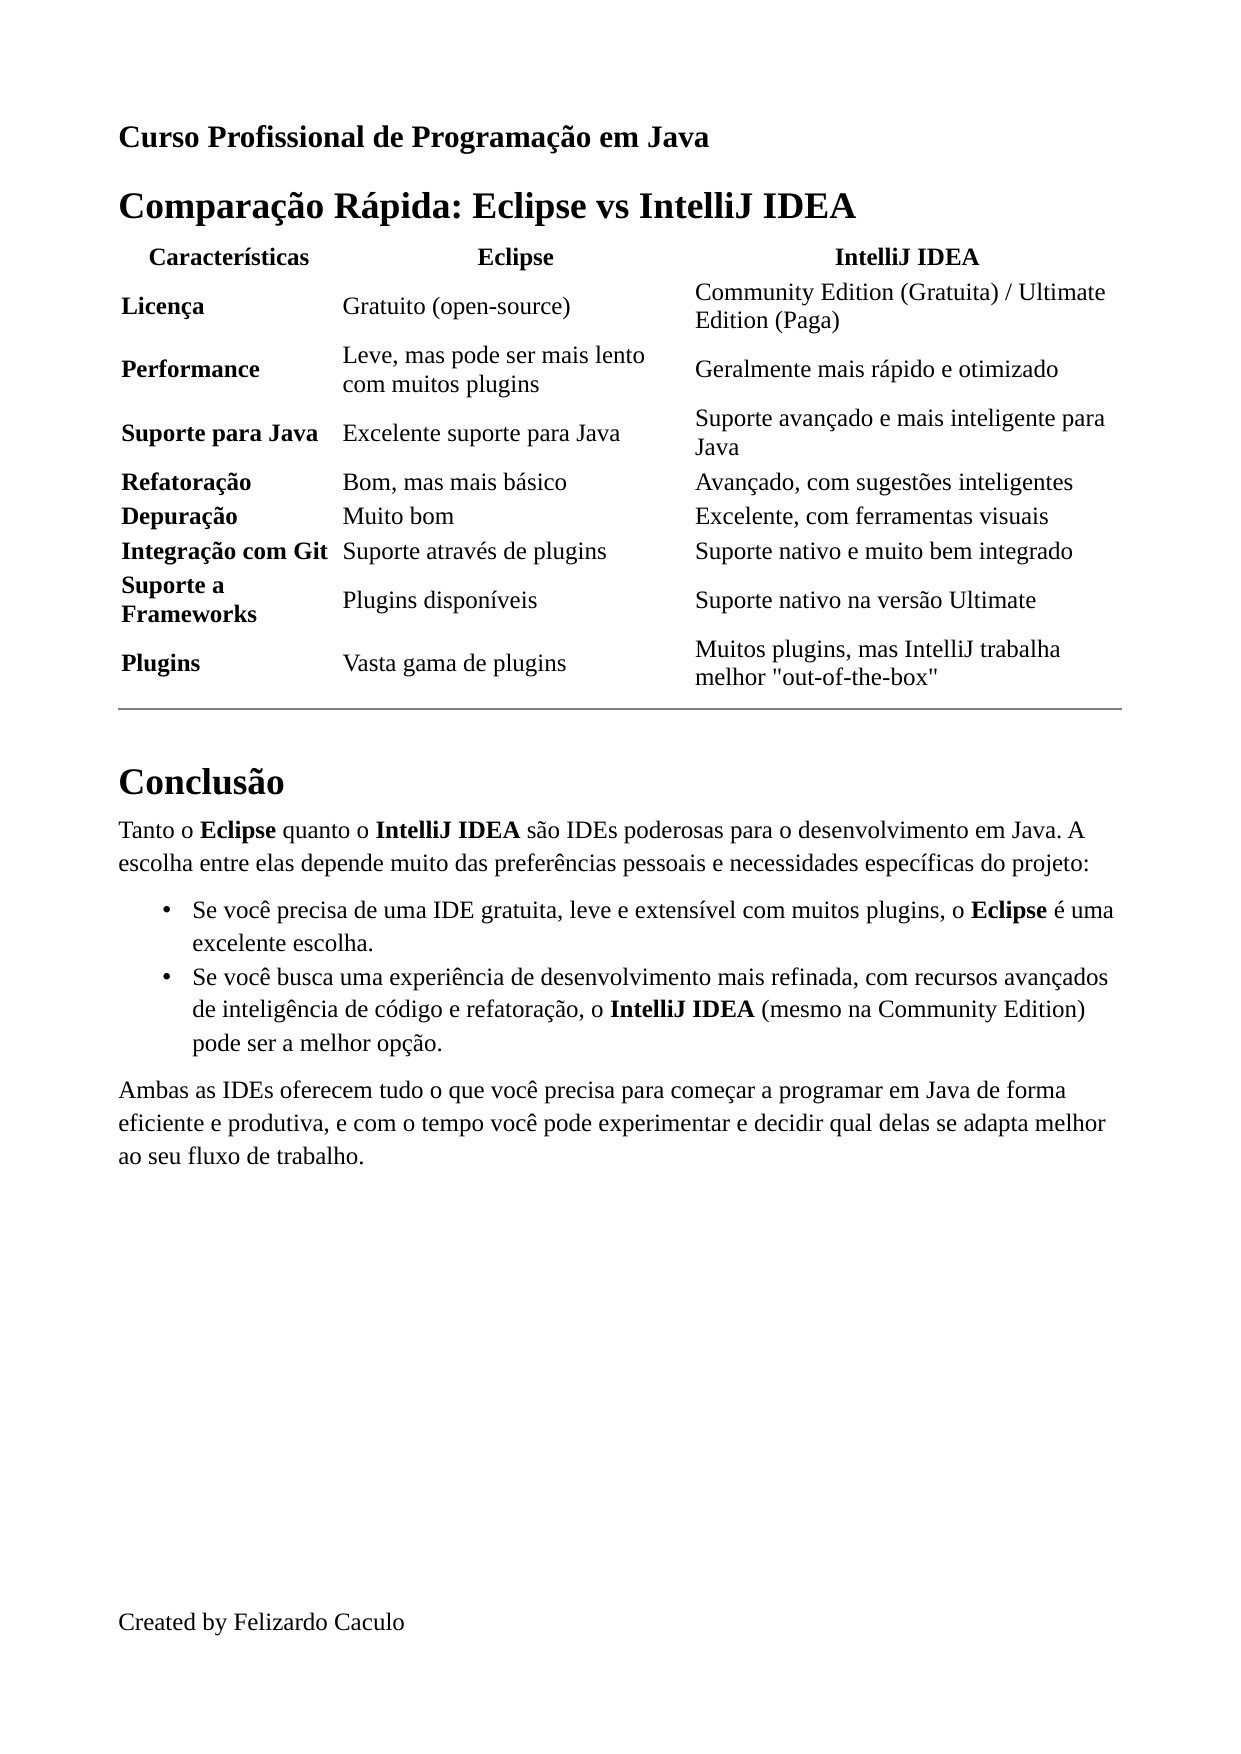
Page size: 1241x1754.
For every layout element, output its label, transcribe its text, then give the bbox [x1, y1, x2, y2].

table_cell Muito bom [339, 498, 692, 533]
list Se você precisa de uma IDE gratuita, leve e extensível com muitos plugins, o Eclipse é uma excelente escolha. [162, 896, 1122, 957]
table_header Características [118, 239, 339, 274]
table_header Eclipse [339, 239, 692, 274]
subtitle Conclusão [118, 759, 1122, 802]
table_cell Muitos plugins, mas IntelliJ trabalha melhor "out-of-the-box" [692, 631, 1122, 694]
table_cell Licença [118, 274, 339, 337]
subtitle Comparação Rápida: Eclipse vs IntelliJ IDEA [118, 183, 1122, 227]
table_cell Plugins [118, 631, 339, 694]
table_cell Suporte a Frameworks [118, 568, 339, 631]
table_cell Vasta gama de plugins [339, 631, 692, 694]
table_cell Leve, mas pode ser mais lento com muitos plugins [339, 337, 692, 400]
table_cell Suporte através de plugins [339, 533, 692, 567]
text Ambas as IDEs oferecem tudo o que você precisa para começar a programar em Java de forma eficiente e produtiva, e com o tempo você pode experimentar e decidir qual delas se adapta melhor ao seu fluxo de trabalho. [118, 1075, 1122, 1170]
table_cell Suporte nativo e muito bem integrado [692, 533, 1122, 567]
table_header IntelliJ IDEA [692, 239, 1122, 274]
table_cell Plugins disponíveis [339, 568, 692, 631]
table_cell Excelente suporte para Java [339, 400, 692, 464]
table_cell Bom, mas mais básico [339, 464, 692, 498]
table_cell Excelente, com ferramentas visuais [692, 498, 1122, 533]
list Se você busca uma experiência de desenvolvimento mais refinada, com recursos avançados de inteligência de código e refatoração, o IntelliJ IDEA (mesmo na Community Edition) pode ser a melhor opção. [162, 962, 1122, 1056]
table_cell Suporte para Java [118, 400, 339, 464]
table_cell Performance [118, 337, 339, 400]
table_cell Geralmente mais rápido e otimizado [692, 337, 1122, 400]
table_cell Suporte avançado e mais inteligente para Java [692, 400, 1122, 464]
table_cell Refatoração [118, 464, 339, 498]
table_cell Integração com Git [118, 533, 339, 567]
table_cell Suporte nativo na versão Ultimate [692, 568, 1122, 631]
table_cell Avançado, com sugestões inteligentes [692, 464, 1122, 498]
table_cell Gratuito (open-source) [339, 274, 692, 337]
table_cell Community Edition (Gratuita) / Ultimate Edition (Paga) [692, 274, 1122, 337]
table_cell Depuração [118, 498, 339, 533]
text Tanto o Eclipse quanto o IntelliJ IDEA são IDEs poderosas para o desenvolvimento em Java. A escolha entre elas depende muito das preferências pessoais e necessidades específicas do projeto: [118, 815, 1122, 877]
